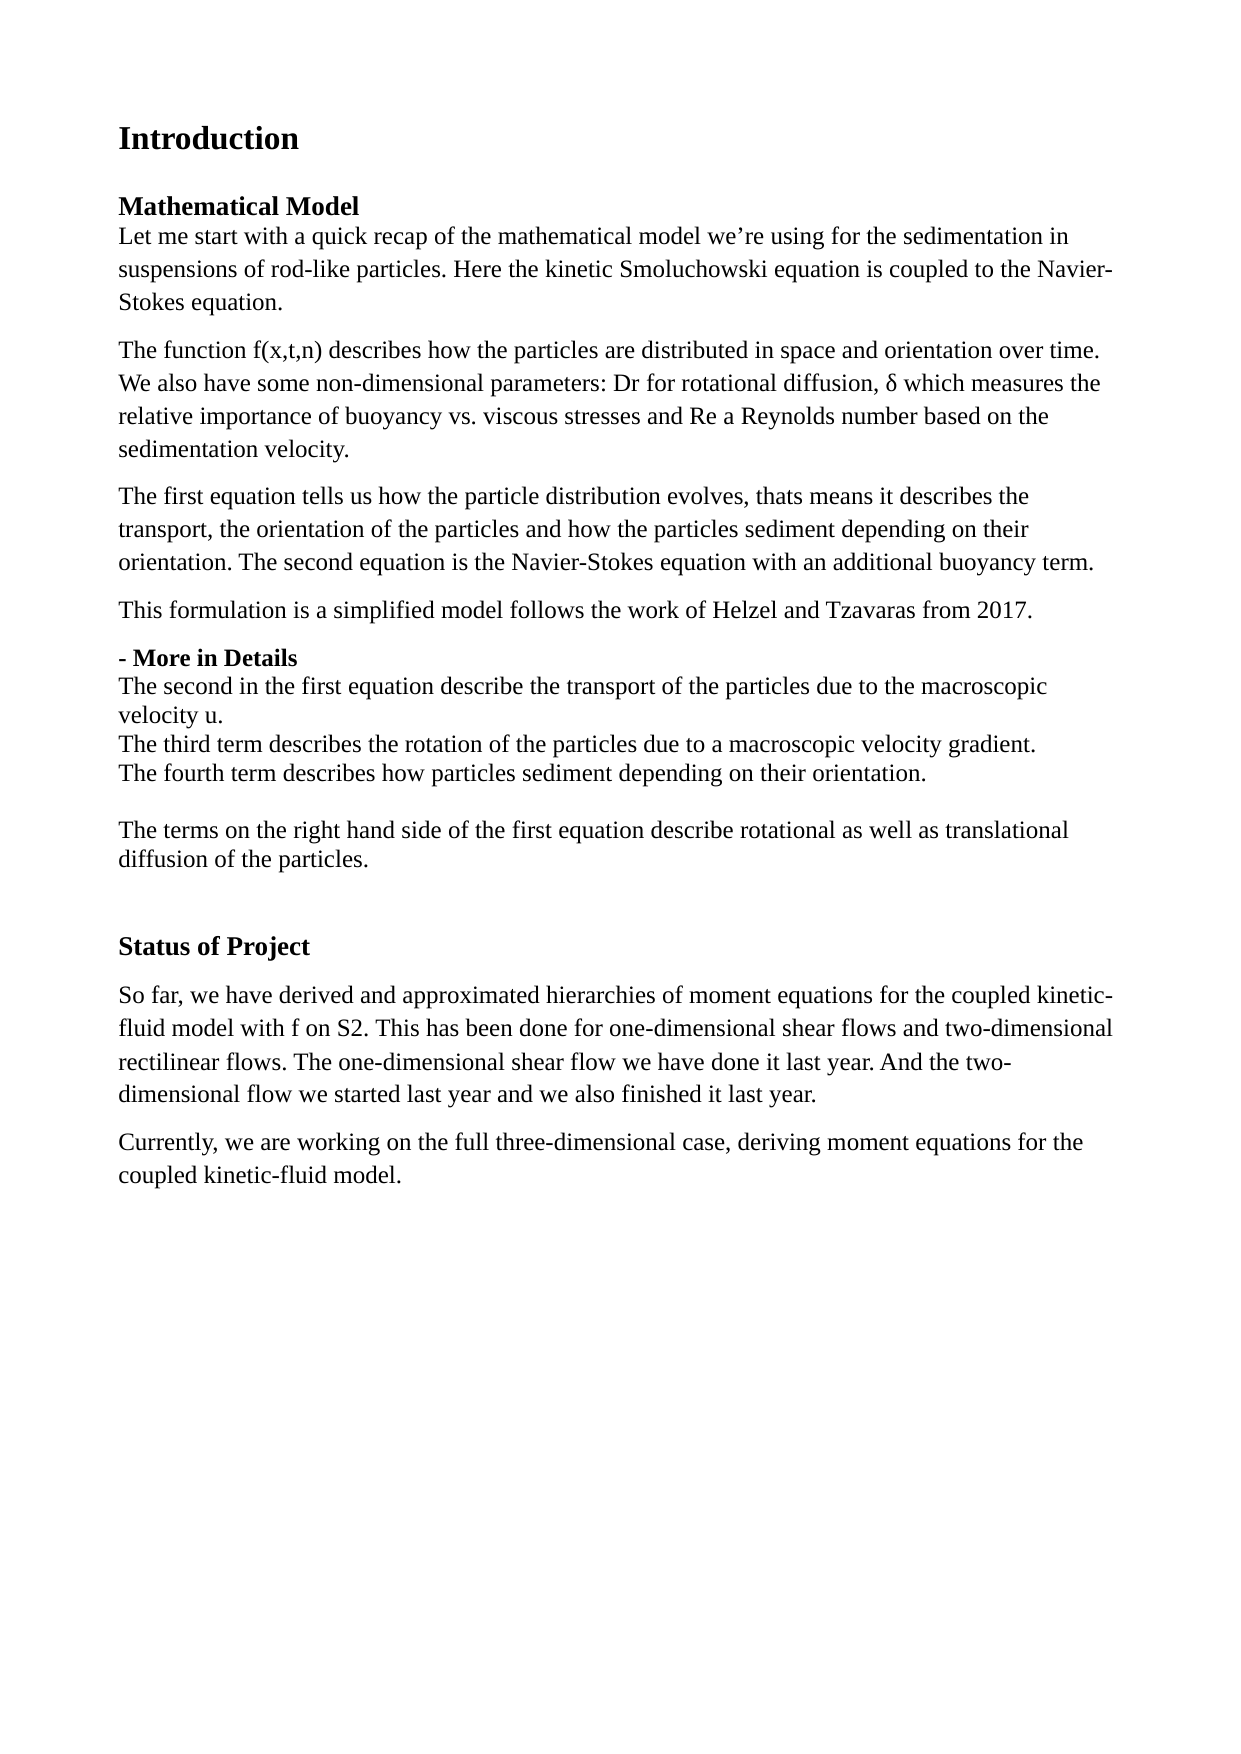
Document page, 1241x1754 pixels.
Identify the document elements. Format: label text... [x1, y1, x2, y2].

text The third term describes the rotation of the particles due to a macroscopic velocity gradient. [118, 729, 1122, 758]
text The fourth term describes how particles sediment depending on their orientation. [118, 758, 1122, 786]
text The function f(x,t,n) describes how the particles are distributed in space and orientation over time. We also have some non-dimensional parameters: Dr​ for rotational diffusion, δ which measures the relative importance of buoyancy vs. viscous stresses and Re a Reynolds number based on the sedimentation velocity. [118, 335, 1122, 463]
text This formulation is a simplified model follows the work of Helzel and Tzavaras from 2017. [118, 595, 1122, 624]
text Mathematical Model [118, 190, 1122, 221]
text So far, we have derived and approximated hierarchies of moment equations for the coupled kinetic-fluid model with f on S2. This has been done for one-dimensional shear flows and two-dimensional rectilinear flows. The one-dimensional shear flow we have done it last year. And the two-dimensional flow we started last year and we also finished it last year. [118, 981, 1122, 1108]
text Introduction [118, 118, 1122, 156]
text The first equation tells us how the particle distribution evolves, thats means it describes the transport, the orientation of the particles and how the particles sediment depending on their orientation. The second equation is the Navier-Stokes equation with an additional buoyancy term. [118, 481, 1122, 576]
text Status of Project [118, 930, 1122, 961]
text The terms on the right hand side of the first equation describe rotational as well as translational diffusion of the particles. [118, 815, 1122, 873]
text Currently, we are working on the full three-dimensional case, deriving moment equations for the coupled kinetic-fluid model. [118, 1127, 1122, 1189]
text Let me start with a quick recap of the mathematical model we’re using for the sedimentation in suspensions of rod-like particles. Here the kinetic Smoluchowski equation is coupled to the Navier-Stokes equation. [118, 221, 1122, 316]
text - More in Details [118, 643, 1122, 671]
text The second in the first equation describe the transport of the particles due to the macroscopic velocity u. [118, 671, 1122, 729]
